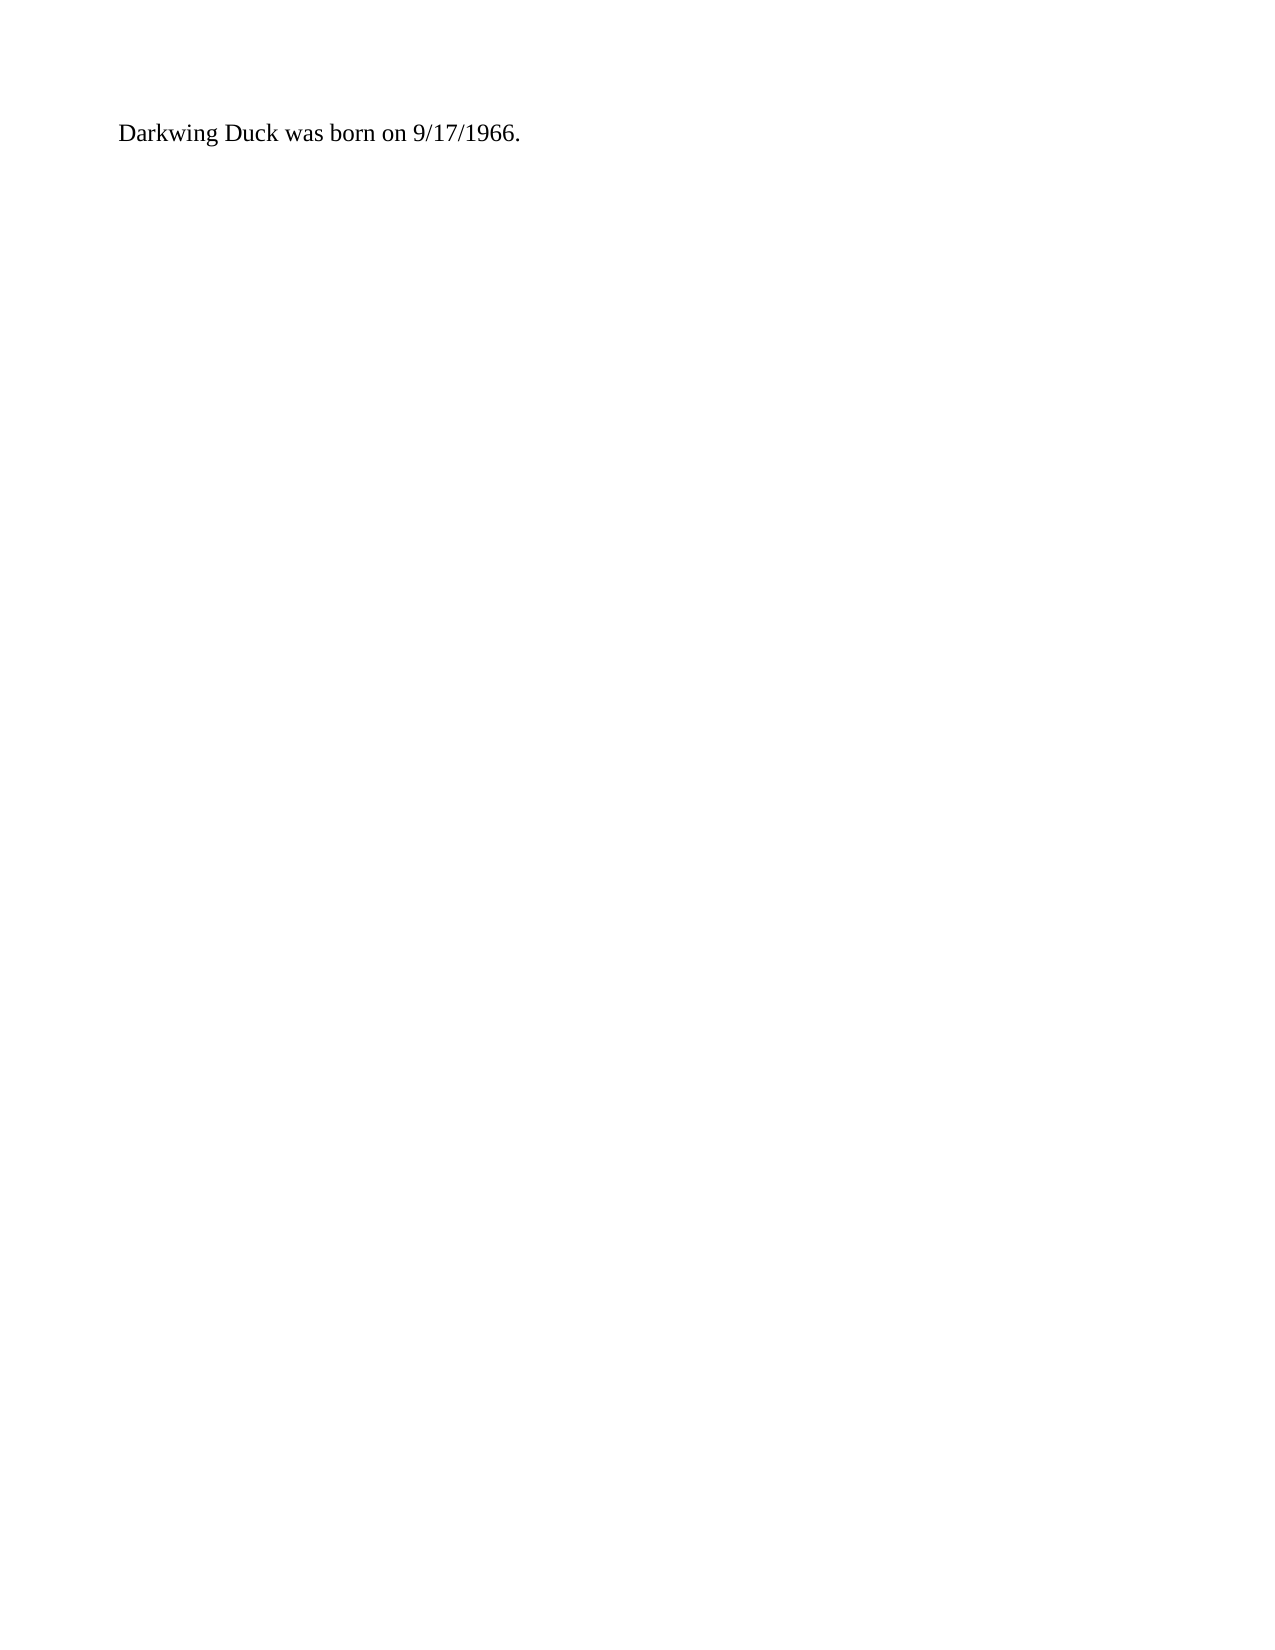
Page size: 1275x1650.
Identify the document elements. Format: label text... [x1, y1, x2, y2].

text Darkwing Duck was born on 9/17/1966. [118, 118, 1157, 147]
